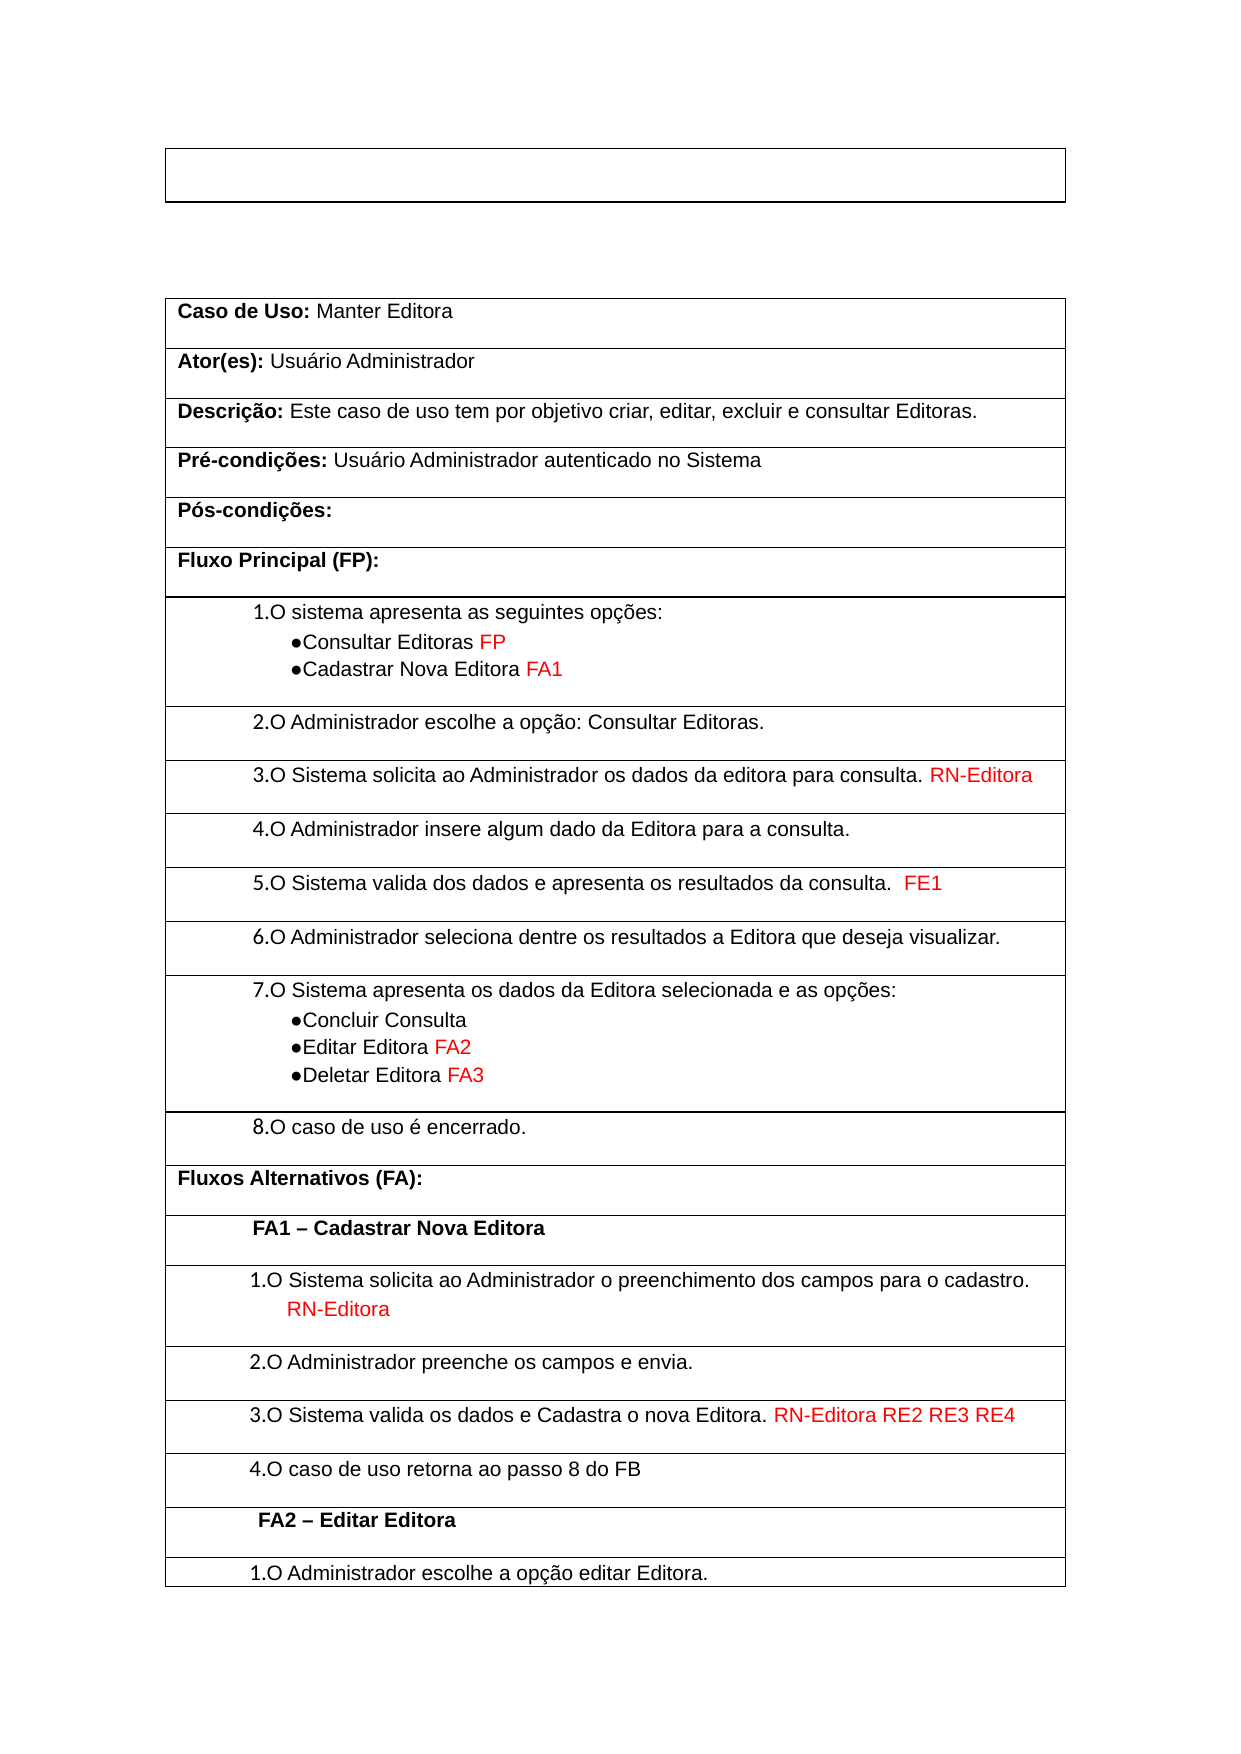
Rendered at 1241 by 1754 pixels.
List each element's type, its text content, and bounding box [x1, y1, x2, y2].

table_cell O Sistema solicita ao Administrador os dados da editora para consulta. RN-Editora [166, 761, 1065, 813]
table_cell O Sistema solicita ao Administrador o preenchimento dos campos para o cadastro. RN-Editora [166, 1266, 1065, 1346]
table_cell FA1 – Cadastrar Nova Editora [166, 1216, 1065, 1264]
table_cell O Administrador preenche os campos e envia. [166, 1347, 1065, 1399]
table_cell Descrição: Este caso de uso tem por objetivo criar, editar, excluir e consultar Editoras. [166, 399, 1065, 447]
table_cell O caso de uso retorna ao passo 8 do FB [166, 1454, 1065, 1507]
table_cell Pós-condições: [166, 498, 1065, 547]
table_cell O Administrador escolhe a opção editar Editora. [166, 1558, 1065, 1586]
table_cell O sistema apresenta as seguintes opções: Consultar Editoras FP Cadastrar Nova Editora FA1 [166, 598, 1065, 706]
table_cell Fluxo Principal (FP): [166, 548, 1065, 596]
table_cell O Sistema valida os dados e Cadastra o nova Editora. RN-Editora RE2 RE3 RE4 [166, 1401, 1065, 1453]
table_cell FA2 – Editar Editora [166, 1508, 1065, 1557]
table_cell O caso de uso é encerrado. [166, 1113, 1065, 1165]
table_header Caso de Uso: Manter Editora [166, 299, 1065, 348]
table_cell O Administrador insere algum dado da Editora para a consulta. [166, 814, 1065, 867]
table_cell O Administrador escolhe a opção: Consultar Editoras. [166, 707, 1065, 759]
table_cell Ator(es): Usuário Administrador [166, 349, 1065, 398]
table_cell Pré-condições: Usuário Administrador autenticado no Sistema [166, 448, 1065, 497]
table_cell O Sistema valida dos dados e apresenta os resultados da consulta. FE1 [166, 868, 1065, 921]
table_cell Fluxos Alternativos (FA): [166, 1166, 1065, 1215]
table_cell [166, 149, 1065, 201]
table_cell O Administrador seleciona dentre os resultados a Editora que deseja visualizar. [166, 922, 1065, 974]
table_cell O Sistema apresenta os dados da Editora selecionada e as opções: Concluir Consulta Editar Editora FA2 Deletar Editora FA3 [166, 976, 1065, 1111]
